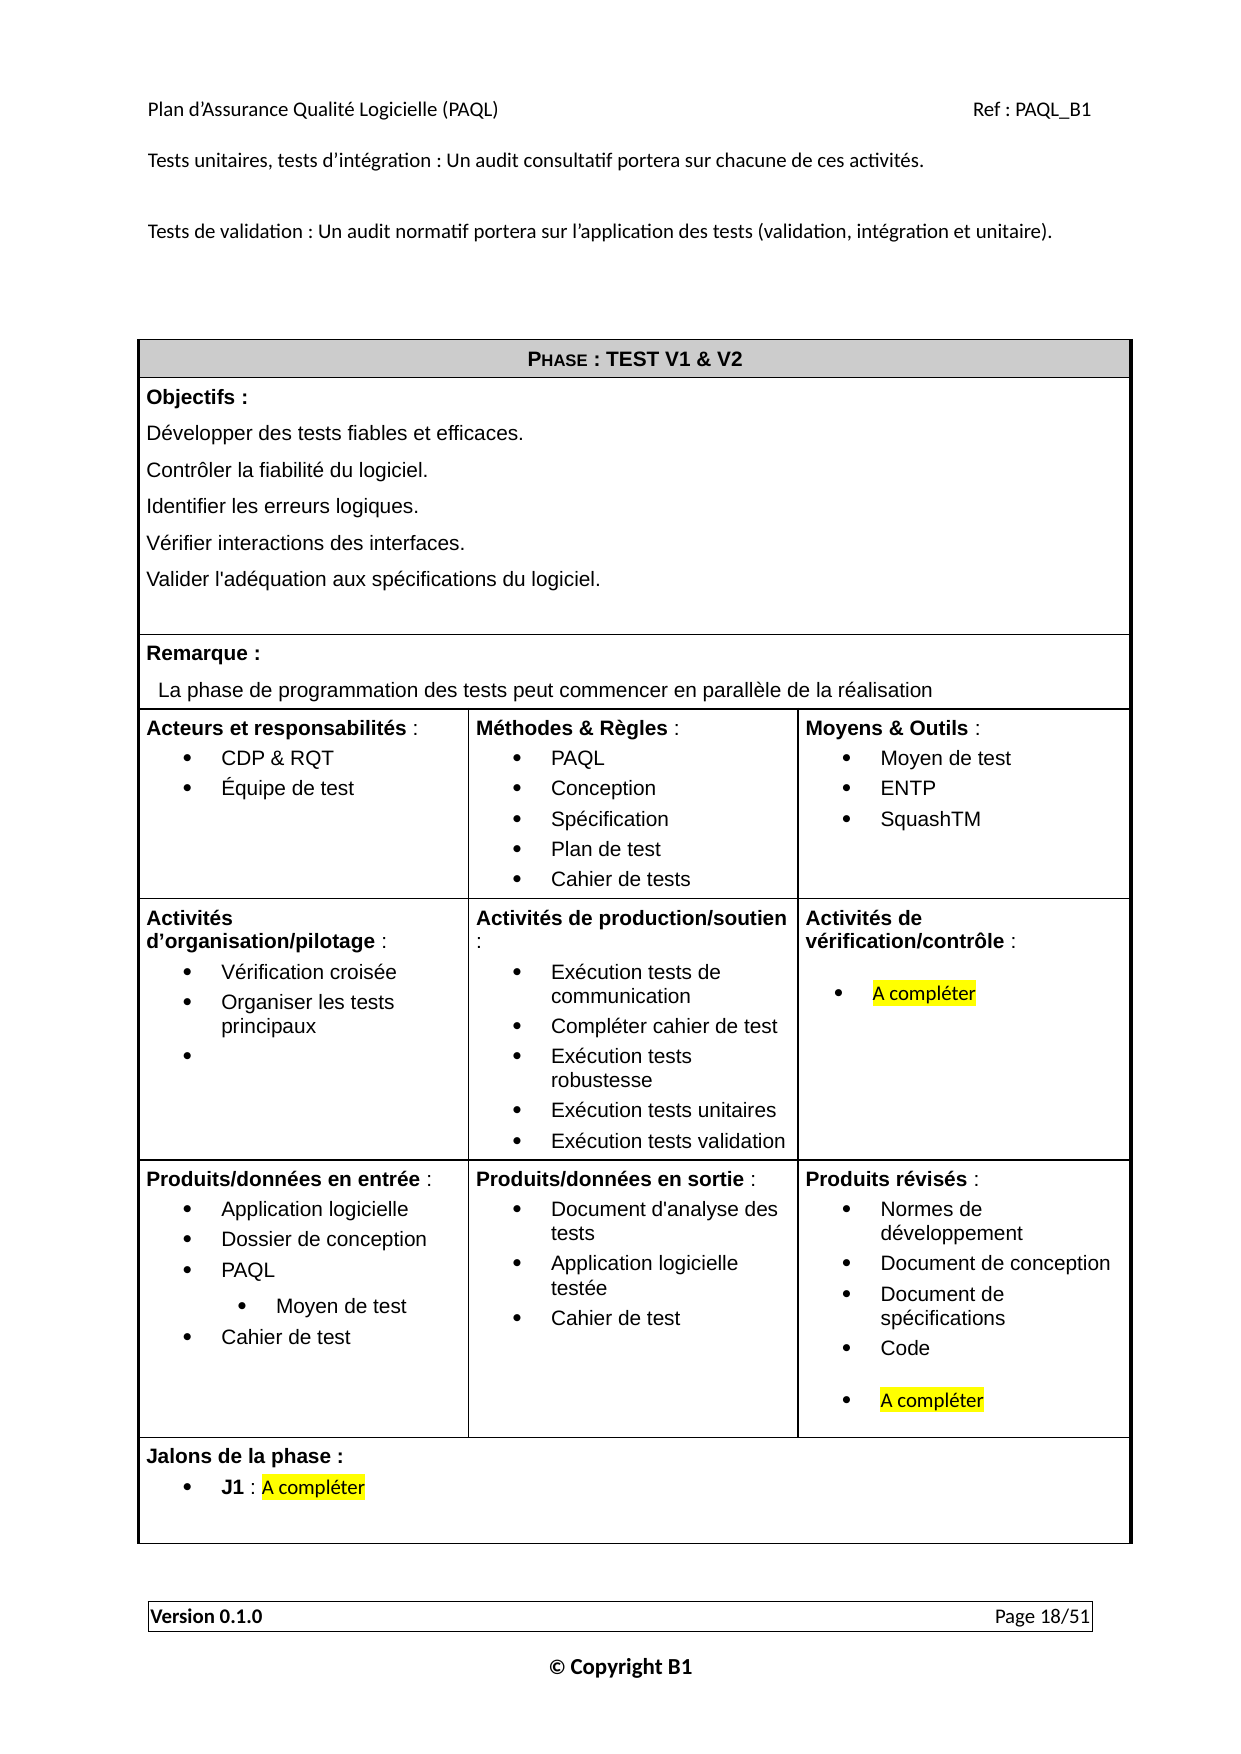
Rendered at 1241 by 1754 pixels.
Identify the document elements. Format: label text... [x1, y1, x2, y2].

table_cell Activités de production/soutien : Exécution tests de communication Compléter cahier de test Exécution tests robustesse Exécution tests unitaires Exécution tests validation [469, 899, 797, 1159]
table_header Phase : TEST V1 & V2 [140, 340, 1129, 377]
text Tests de validation : Un audit normatif portera sur l’application des tests (validation, intégration et unitaire). [148, 218, 1093, 243]
table_cell Jalons de la phase : J1 : A compléter [140, 1438, 1129, 1542]
table_cell Produits/données en sortie : Document d'analyse des tests Application logicielle testée Cahier de test [469, 1161, 797, 1436]
table_cell Objectifs : Développer des tests fiables et efficaces. Contrôler la fiabilité du logiciel. Identifier les erreurs logiques. Vérifier interactions des interfaces. Valider l'adéquation aux spécifications du logiciel. [140, 378, 1129, 633]
table_cell Produits révisés : Normes de développement Document de conception Document de spécifications Code A compléter [799, 1161, 1129, 1436]
table_cell Activités d’organisation/pilotage : Vérification croisée Organiser les tests principaux [140, 899, 468, 1159]
table_cell Produits/données en entrée : Application logicielle Dossier de conception PAQL Moyen de test Cahier de test [140, 1161, 468, 1436]
text Tests unitaires, tests d’intégration : Un audit consultatif portera sur chacune de ces activités. [148, 148, 1093, 173]
table_cell Moyens & Outils : Moyen de test ENTP SquashTM [799, 710, 1129, 897]
table_cell Acteurs et responsabilités : CDP & RQT Équipe de test [140, 710, 468, 897]
table_cell Remarque : La phase de programmation des tests peut commencer en parallèle de la réalisation [140, 635, 1129, 708]
table_cell Activités de vérification/contrôle : A compléter [799, 899, 1129, 1159]
table_cell Méthodes & Règles : PAQL Conception Spécification Plan de test Cahier de tests [469, 710, 797, 897]
